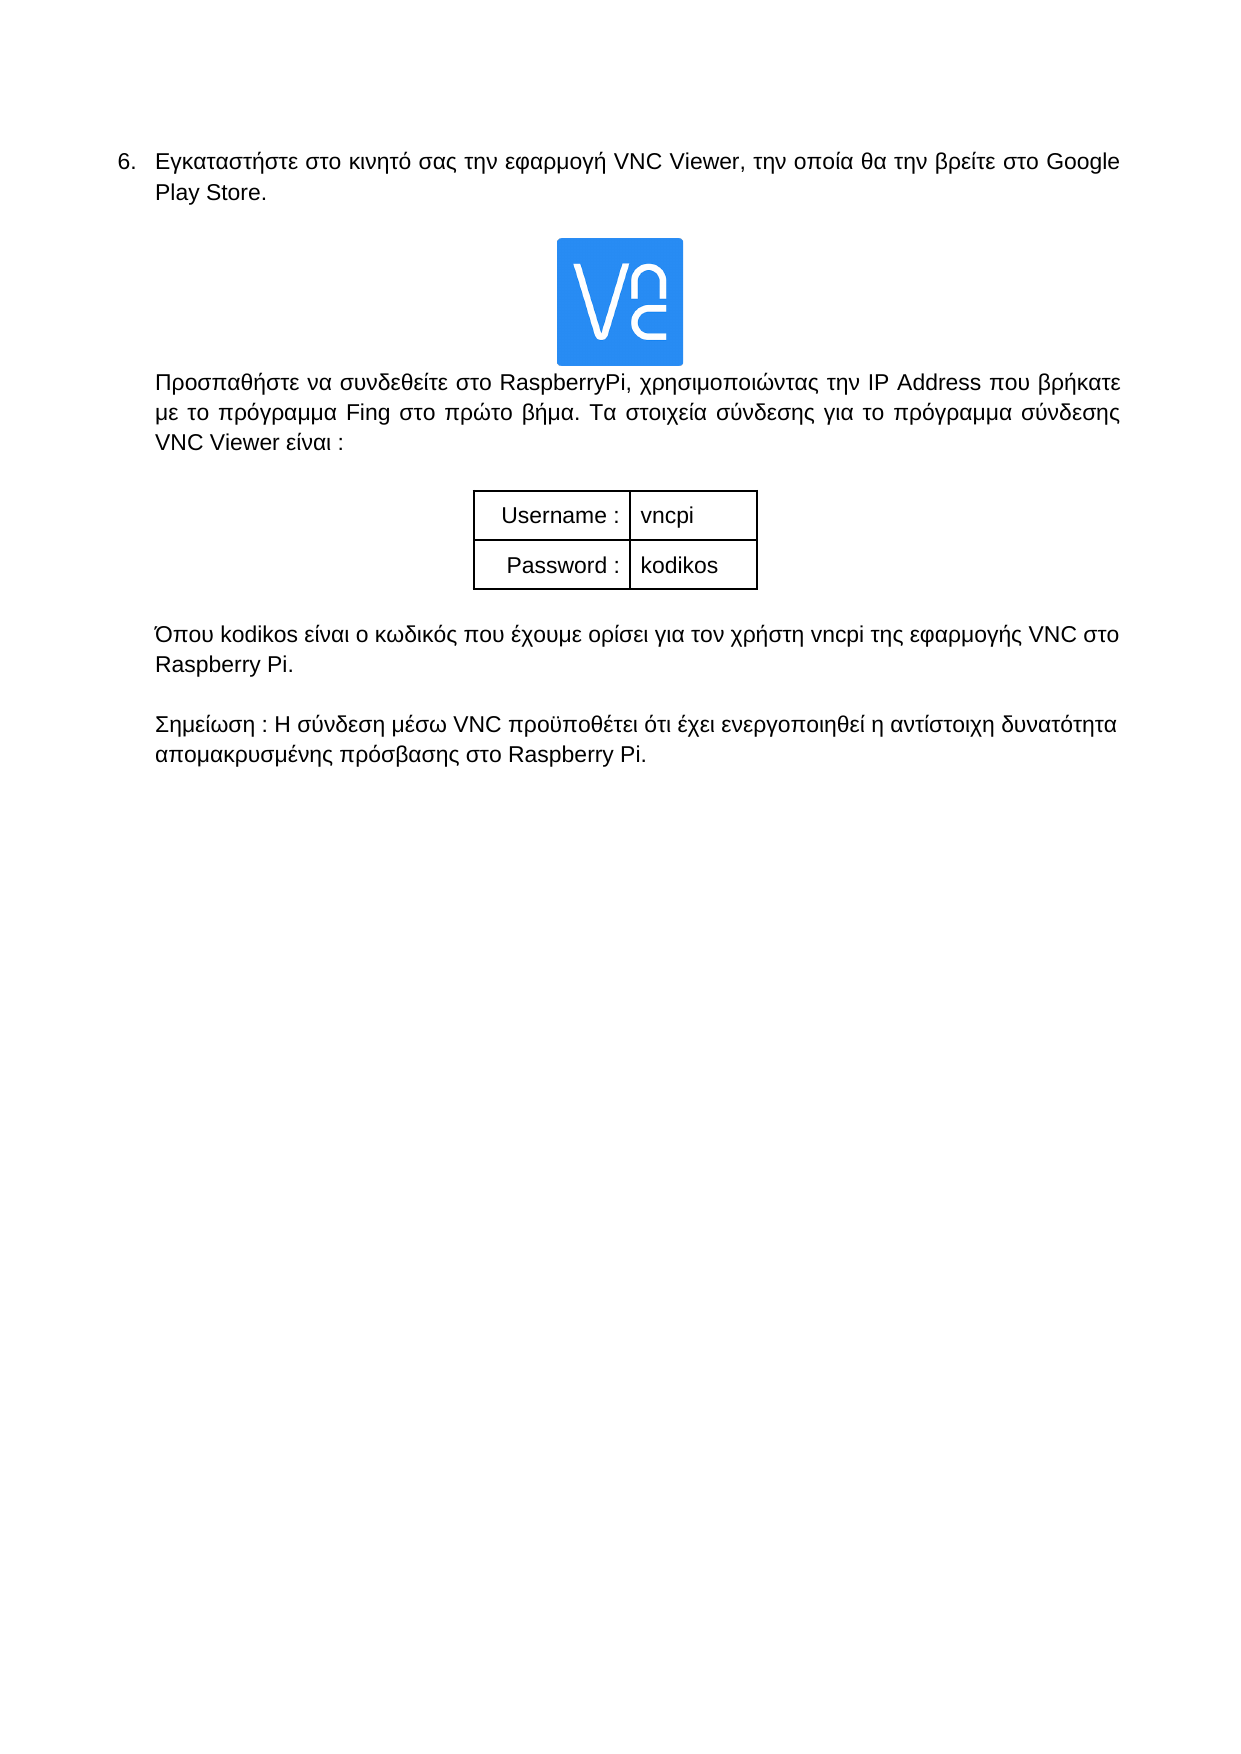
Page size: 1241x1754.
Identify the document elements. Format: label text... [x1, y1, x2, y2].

table_header Username : [475, 492, 629, 539]
table_cell Password : [475, 541, 629, 588]
table_header vncpi [631, 492, 756, 539]
picture [557, 238, 684, 366]
text Σημείωση : Η σύνδεση μέσω VNC προϋποθέτει ότι έχει ενεργοποιηθεί η αντίστοιχη δυνατότητα απομακρυσμένης πρόσβασης στο Raspberry Pi. [155, 711, 1122, 768]
table_cell kodikos [631, 541, 756, 588]
text Όπου kodikos είναι ο κωδικός που έχουμε ορίσει για τον χρήστη vncpi της εφαρμογής VNC στο Raspberry Pi. [155, 621, 1122, 677]
list Εγκαταστήστε στο κινητό σας την εφαρμογή VNC Viewer, την οποία θα την βρείτε στο Google Play Store. [117, 148, 1122, 205]
text Προσπαθήστε να συνδεθείτε στο RaspberryPi, χρησιμοποιώντας την IP Address που βρήκατε με το πρόγραμμα Fing στο πρώτο βήμα. Τα στοιχεία σύνδεσης για το πρόγραμμα σύνδεσης VNC Viewer είναι : [155, 369, 1122, 456]
